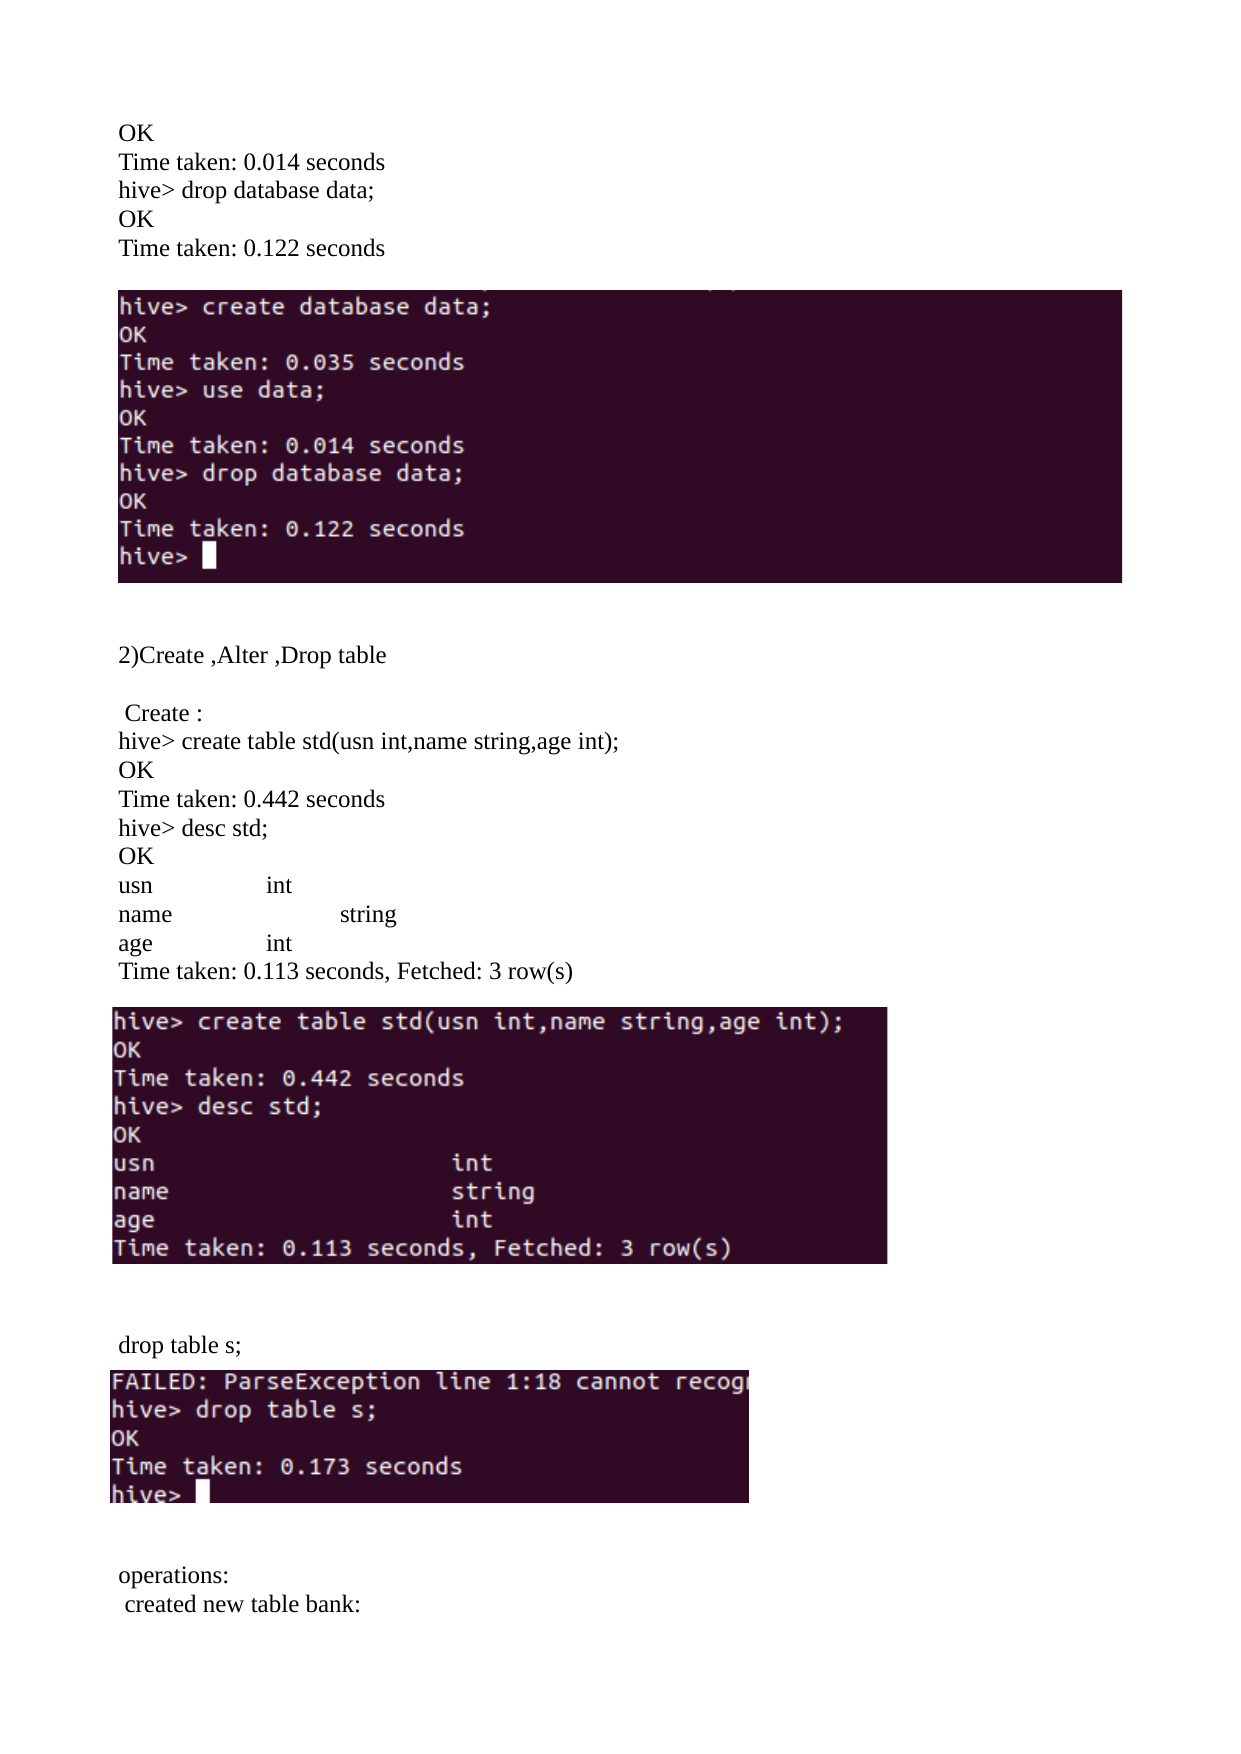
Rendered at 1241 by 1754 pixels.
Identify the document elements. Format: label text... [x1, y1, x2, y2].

text OK [118, 755, 1122, 784]
text Time taken: 0.122 seconds [118, 233, 1122, 262]
text drop table s; [118, 1330, 1122, 1359]
text OK [118, 118, 1122, 147]
text created new table bank: [118, 1589, 1122, 1618]
text hive> create table std(usn int,name string,age int); [118, 726, 1122, 755]
text Time taken: 0.014 seconds [118, 147, 1122, 176]
picture [112, 1007, 888, 1264]
text age int [118, 928, 1122, 956]
text operations: [118, 1560, 1122, 1589]
text name string [118, 899, 1122, 928]
picture [118, 290, 1123, 583]
text Time taken: 0.442 seconds [118, 784, 1122, 813]
text hive> drop database data; [118, 176, 1122, 204]
text hive> desc std; [118, 813, 1122, 841]
picture [110, 1370, 749, 1503]
text OK [118, 841, 1122, 870]
text 2)Create ,Alter ,Drop table [118, 640, 1122, 669]
text Create : [118, 698, 1122, 726]
text Time taken: 0.113 seconds, Fetched: 3 row(s) [118, 956, 1122, 985]
text OK [118, 204, 1122, 233]
text usn int [118, 870, 1122, 899]
